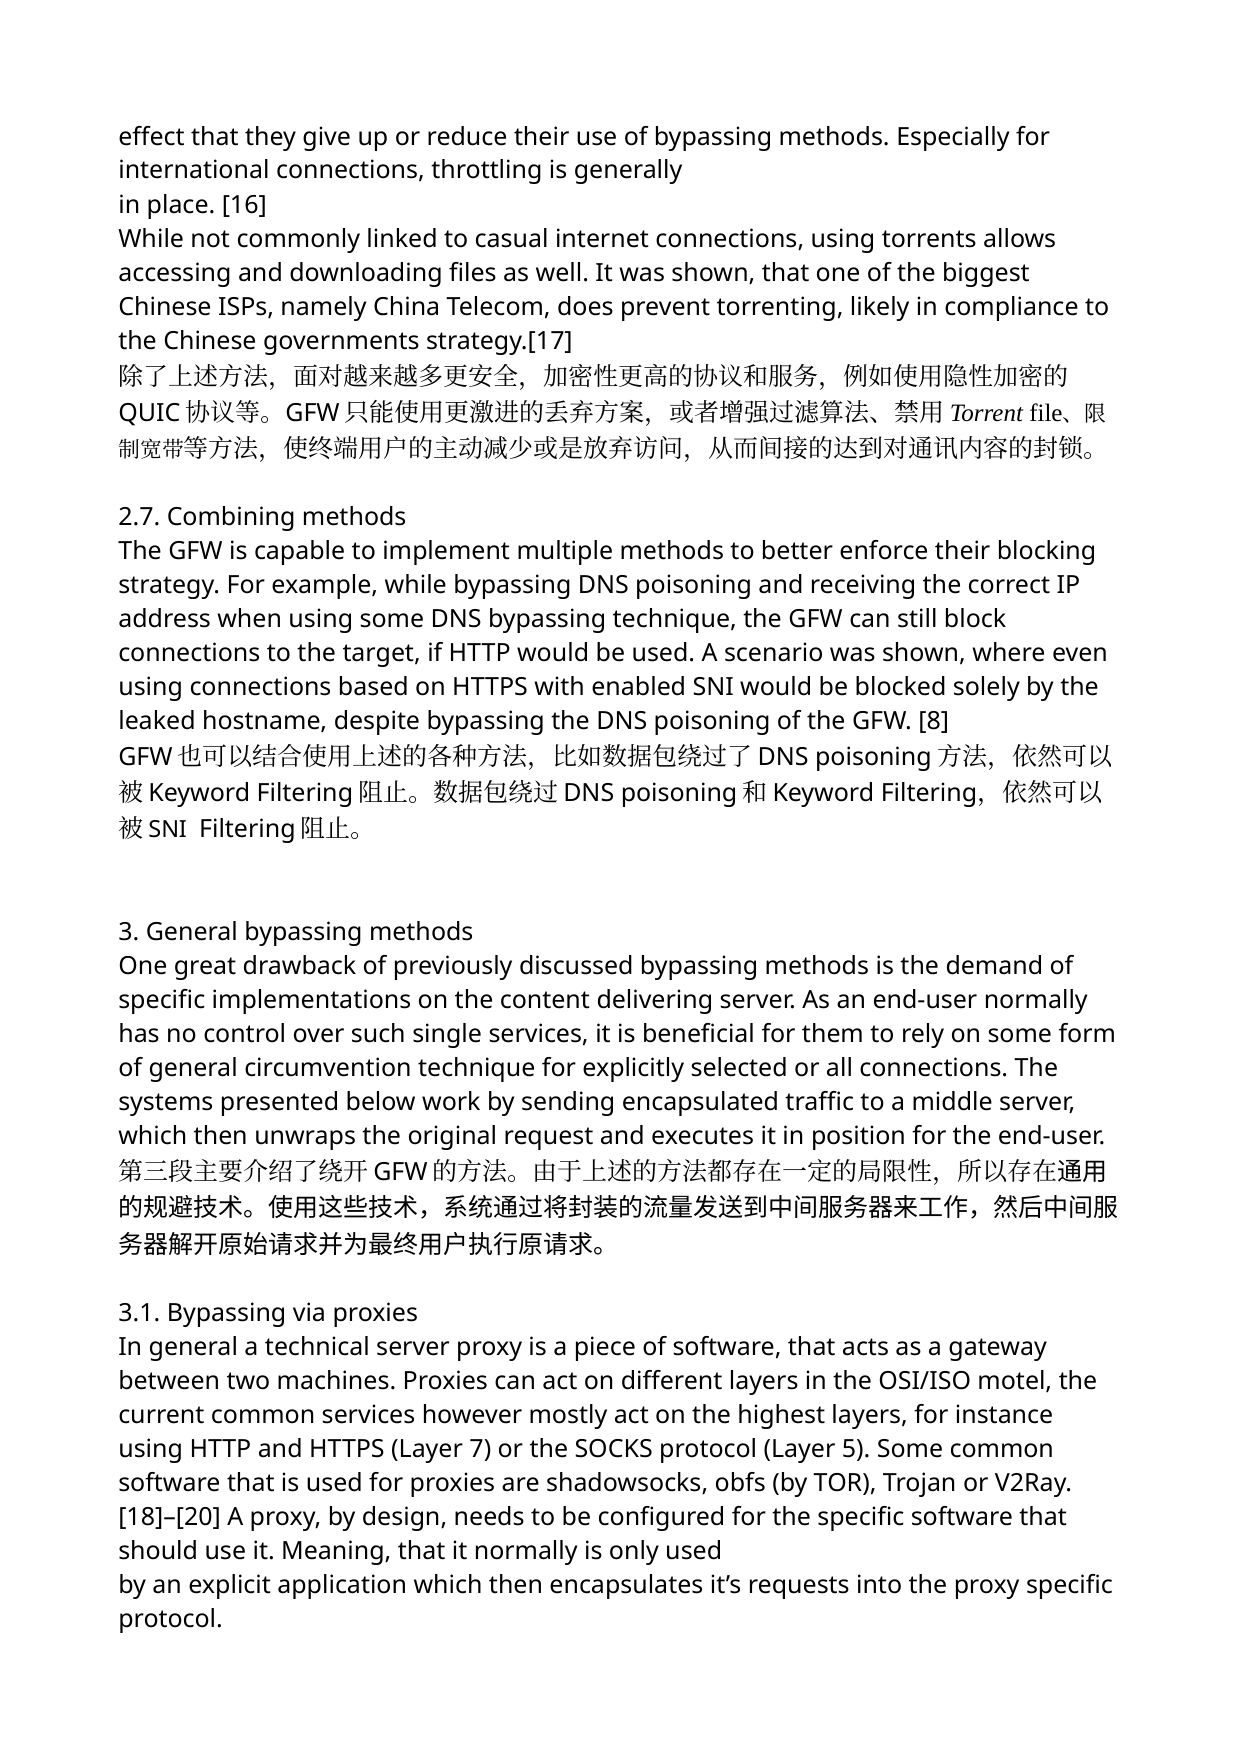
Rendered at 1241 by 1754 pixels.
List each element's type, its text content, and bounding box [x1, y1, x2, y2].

text effect that they give up or reduce their use of bypassing methods. Especially for international connections, throttling is generally in place. [16] While not commonly linked to casual internet connections, using torrents allows accessing and downloading files as well. It was shown, that one of the biggest Chinese ISPs, namely China Telecom, does prevent torrenting, likely in compliance to the Chinese governments strategy.[17] [118, 118, 1122, 357]
text One great drawback of previously discussed bypassing methods is the demand of specific implementations on the content delivering server. As an end-user normally has no control over such single services, it is beneficial for them to rely on some form of general circumvention technique for explicitly selected or all connections. The systems presented below work by sending encapsulated traffic to a middle server, which then unwraps the original request and executes it in position for the end-user. [118, 947, 1122, 1152]
text 除了上述方法，面对越来越多更安全，加密性更高的协议和服务，例如使用隐性加密的QUIC协议等。GFW只能使用更激进的丢弃方案，或者增强过滤算法、禁用Torrent file、限制宽带等方法，使终端用户的主动减少或是放弃访问，从而间接的达到对通讯内容的封锁。 [118, 357, 1122, 464]
text 第三段主要介绍了绕开GFW的方法。由于上述的方法都存在一定的局限性，所以存在通用的规避技术。使用这些技术，系统通过将封装的流量发送到中间服务器来工作，然后中间服务器解开原始请求并为最终用户执行原请求。 [118, 1152, 1122, 1260]
text 3. General bypassing methods [118, 913, 1122, 947]
text In general a technical server proxy is a piece of software, that acts as a gateway between two machines. Proxies can act on different layers in the OSI/ISO motel, the current common services however mostly act on the highest layers, for instance using HTTP and HTTPS (Layer 7) or the SOCKS protocol (Layer 5). Some common software that is used for proxies are shadowsocks, obfs (by TOR), Trojan or V2Ray. [18]–[20] A proxy, by design, needs to be configured for the specific software that should use it. Meaning, that it normally is only used by an explicit application which then encapsulates it’s requests into the proxy specific protocol. [118, 1328, 1122, 1635]
text 3.1. Bypassing via proxies [118, 1294, 1122, 1328]
text 2.7. Combining methods [118, 498, 1122, 533]
text GFW也可以结合使用上述的各种方法，比如数据包绕过了DNS poisoning方法，依然可以被Keyword Filtering阻止。数据包绕过DNS poisoning和Keyword Filtering，依然可以被SNI Filtering阻止。 [118, 737, 1122, 845]
text The GFW is capable to implement multiple methods to better enforce their blocking strategy. For example, while bypassing DNS poisoning and receiving the correct IP address when using some DNS bypassing technique, the GFW can still block connections to the target, if HTTP would be used. A scenario was shown, where even using connections based on HTTPS with enabled SNI would be blocked solely by the leaked hostname, despite bypassing the DNS poisoning of the GFW. [8] [118, 533, 1122, 737]
